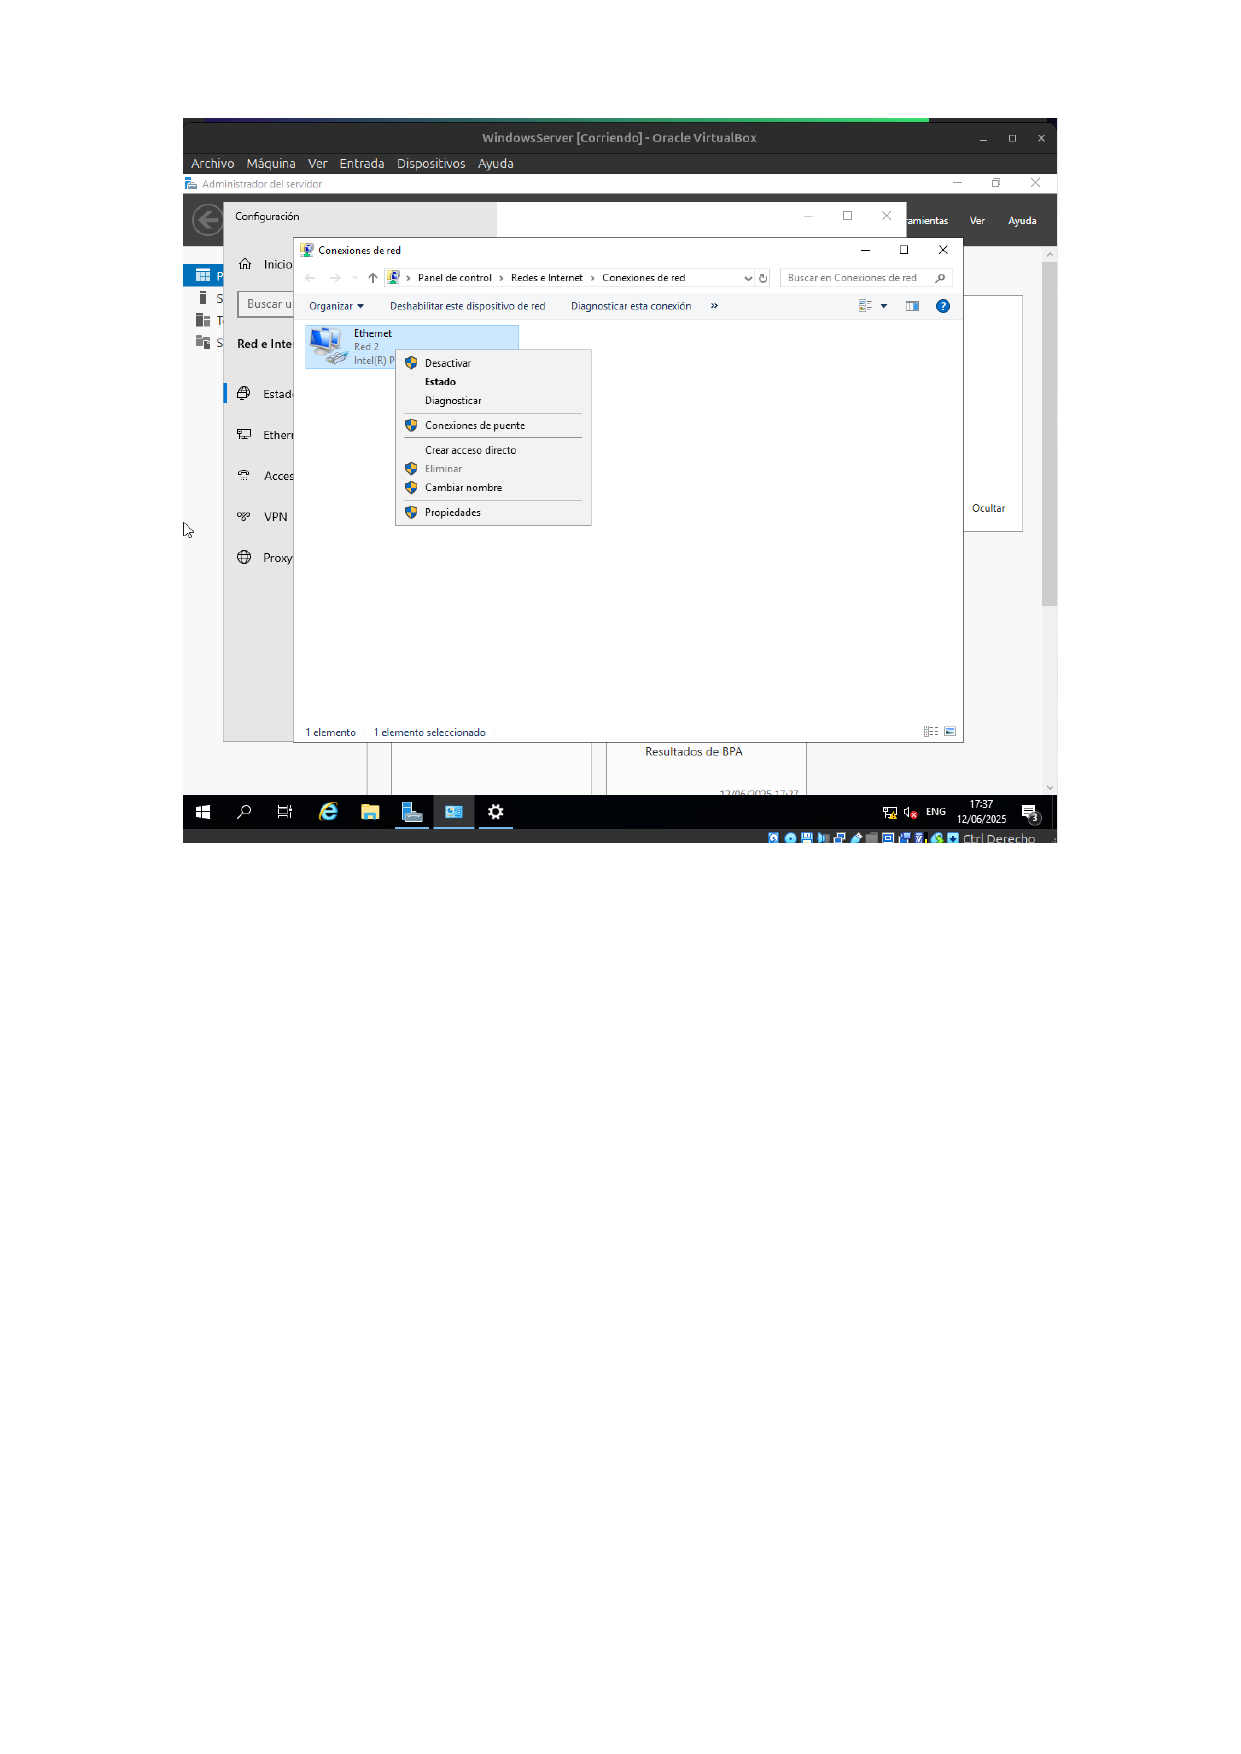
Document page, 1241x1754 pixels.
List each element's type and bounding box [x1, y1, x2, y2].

picture [183, 118, 1058, 843]
